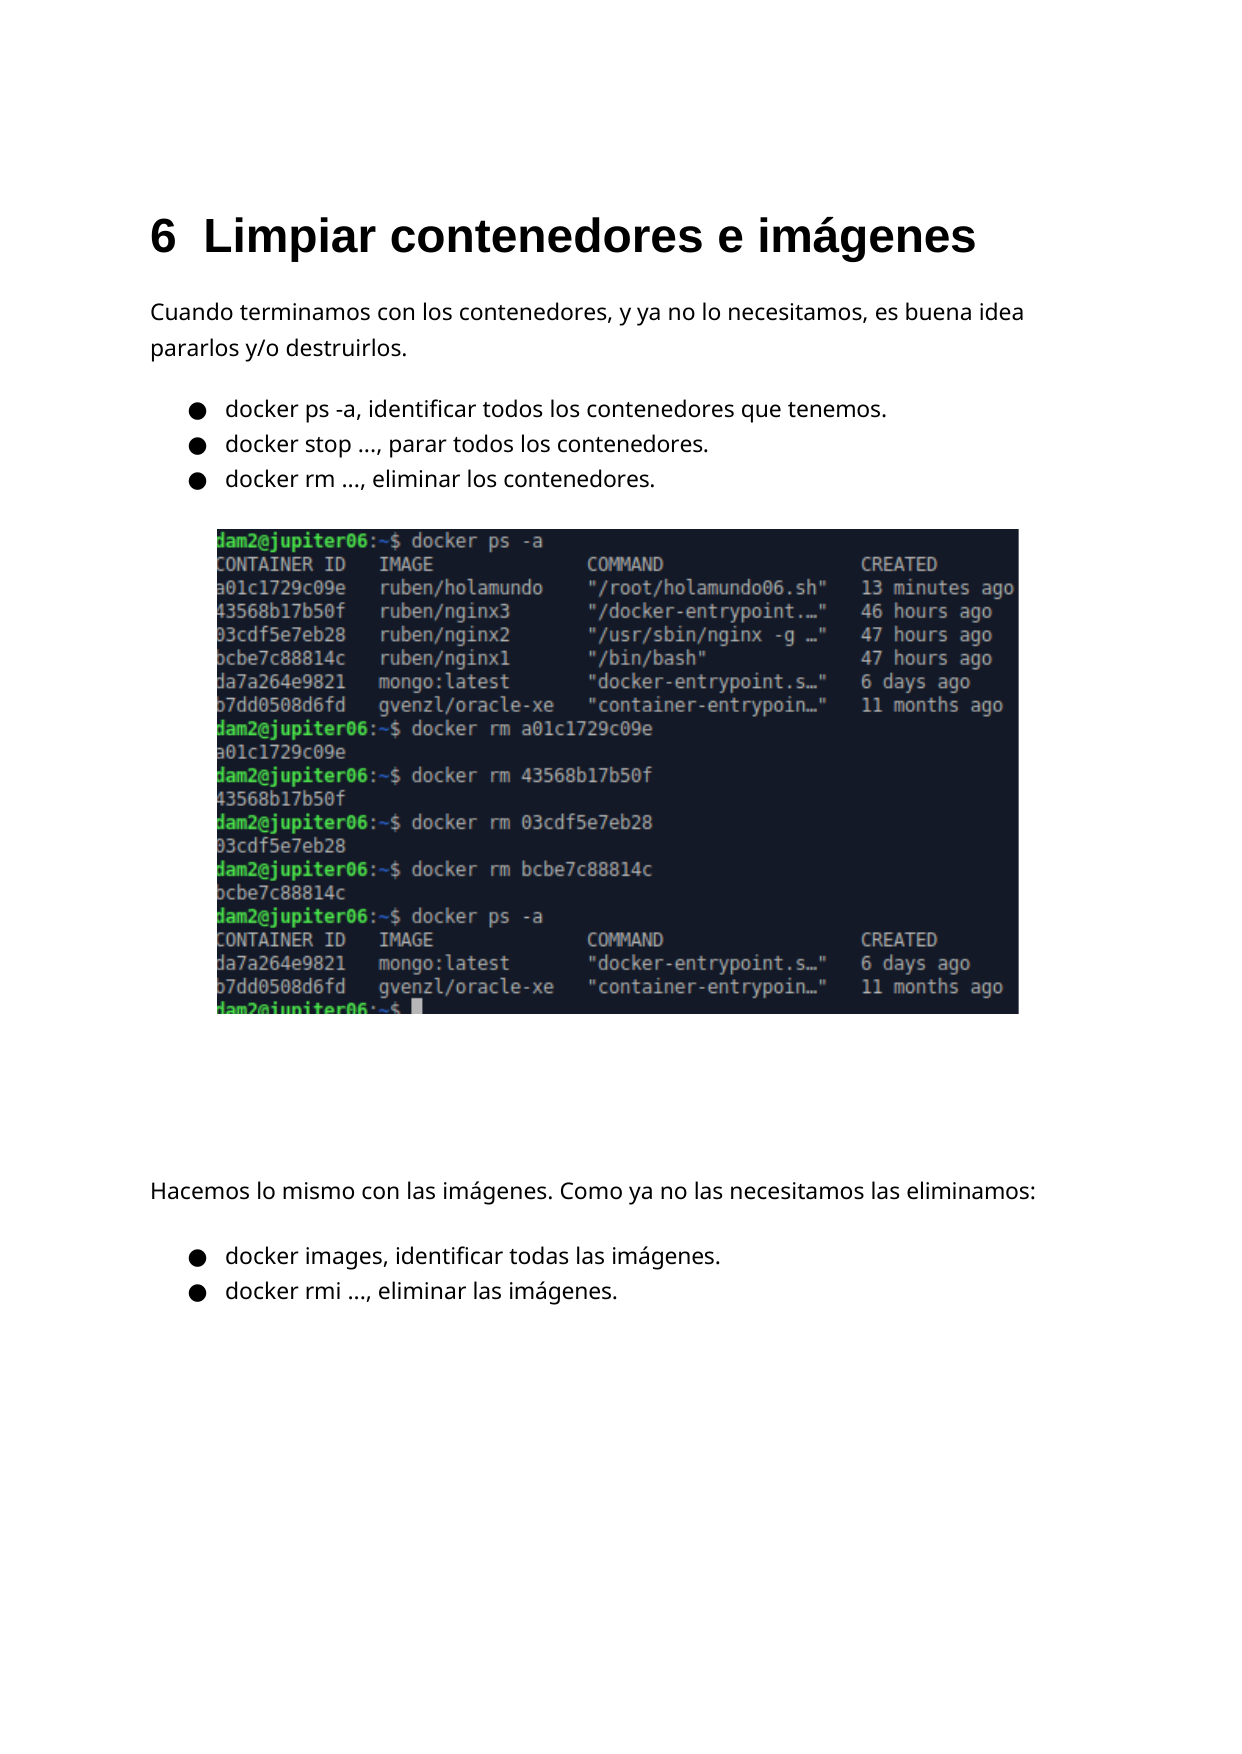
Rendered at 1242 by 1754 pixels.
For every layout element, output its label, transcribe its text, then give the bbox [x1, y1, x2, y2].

picture [217, 529, 1019, 1014]
list docker images, identificar todas las imágenes. [187, 1240, 1104, 1271]
list docker ps -a, identificar todos los contenedores que tenemos. [187, 393, 1104, 424]
subtitle Limpiar contenedores e imágenes [150, 207, 1104, 263]
text Cuando terminamos con los contenedores, y ya no lo necesitamos, es buena idea pararlos y/o destruirlos. [150, 296, 1083, 363]
text Hacemos lo mismo con las imágenes. Como ya no las necesitamos las eliminamos: [150, 1175, 1104, 1206]
list docker stop ..., parar todos los contenedores. [187, 428, 1104, 459]
list docker rm ..., eliminar los contenedores. [187, 463, 1104, 494]
list docker rmi ..., eliminar las imágenes. [187, 1275, 1104, 1306]
